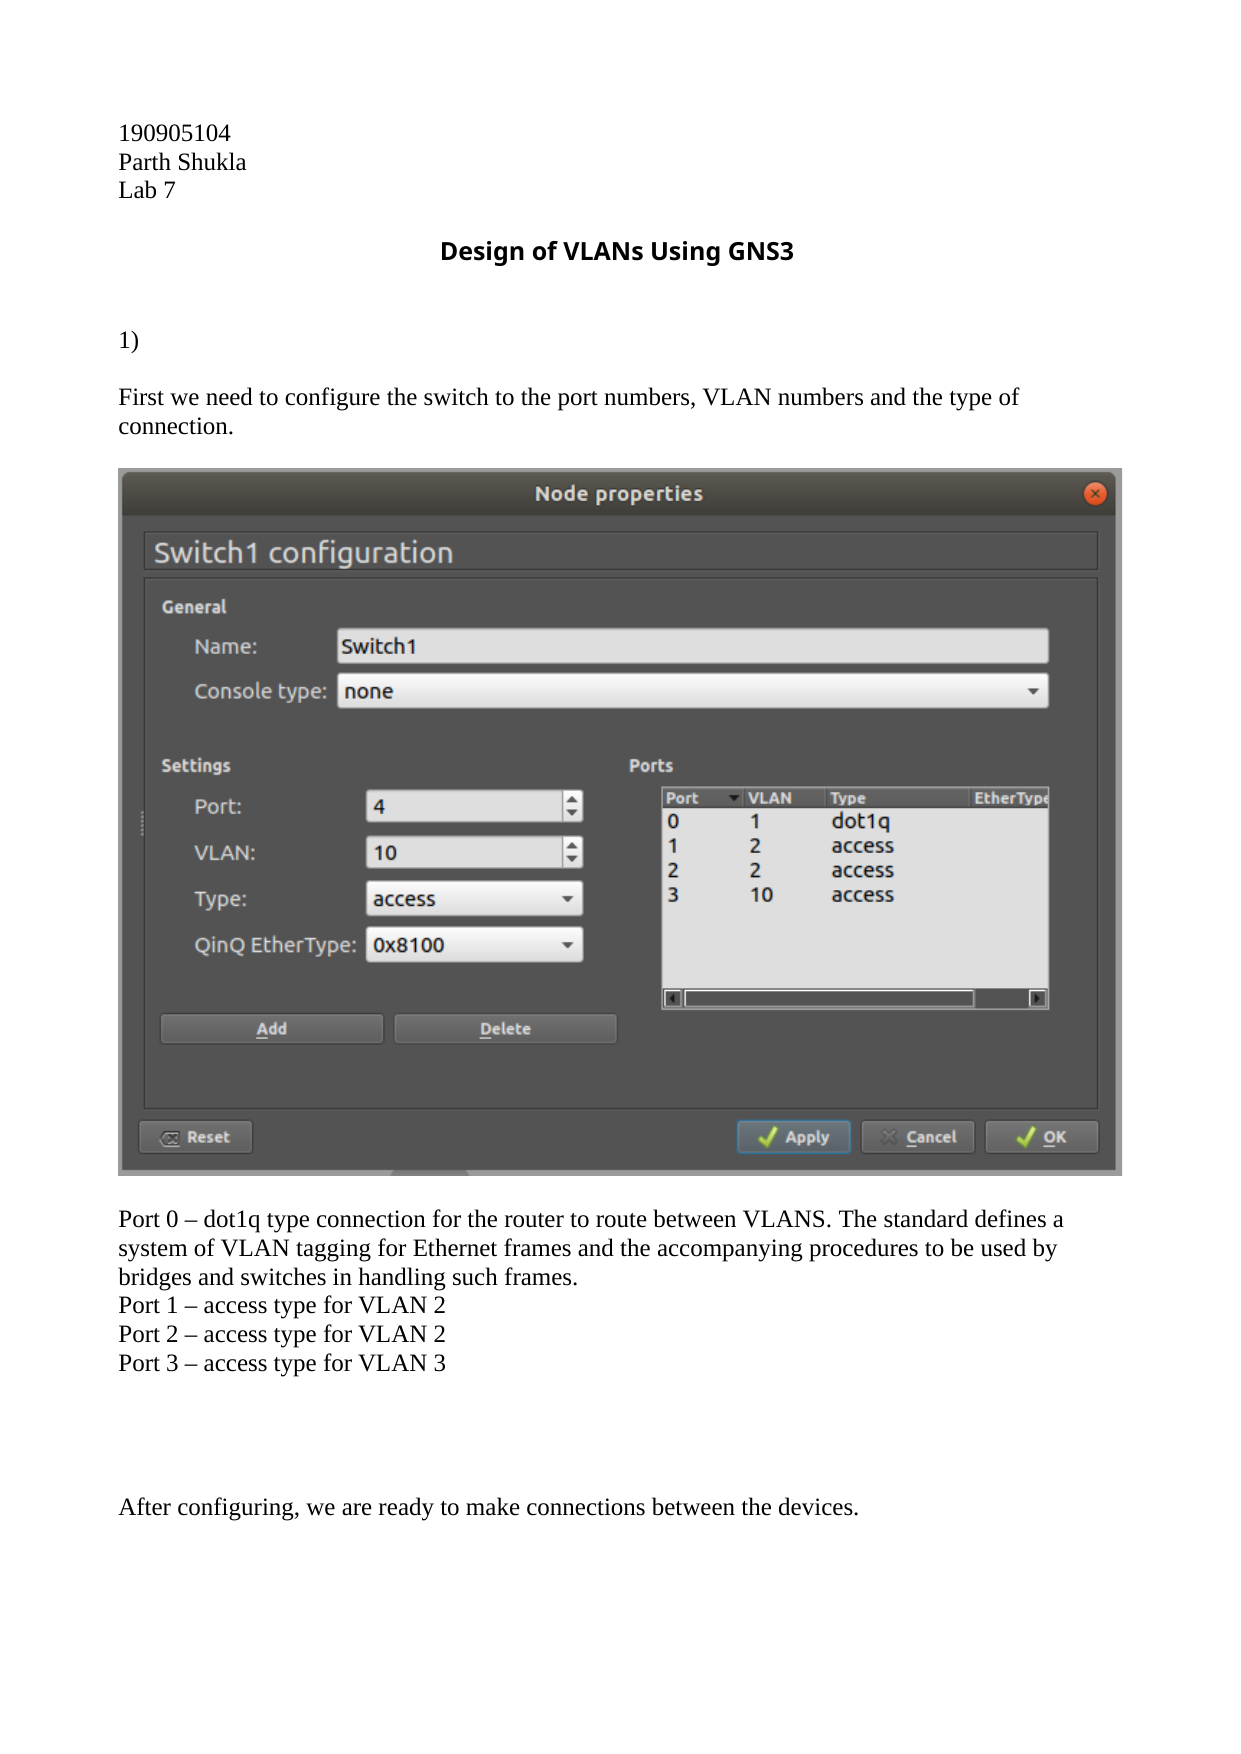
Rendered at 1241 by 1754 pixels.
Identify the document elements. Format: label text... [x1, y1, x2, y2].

text Port 3 – access type for VLAN 3 [118, 1348, 1122, 1377]
text 190905104 [118, 118, 1122, 147]
text Port 0 – dot1q type connection for the router to route between VLANS. The standard defines a system of VLAN tagging for Ethernet frames and the accompanying procedures to be used by bridges and switches in handling such frames. [118, 1204, 1122, 1291]
text First we need to configure the switch to the port numbers, VLAN numbers and the type of connection. [118, 382, 1122, 440]
text Lab 7 [118, 176, 1122, 204]
text After configuring, we are ready to make connections between the devices. [118, 1492, 1122, 1521]
text Port 2 – access type for VLAN 2 [118, 1319, 1122, 1348]
text Parth Shukla [118, 147, 1122, 176]
text 1) [118, 325, 1122, 353]
text Port 1 – access type for VLAN 2 [118, 1291, 1122, 1319]
picture [118, 468, 1123, 1176]
text Design of VLANs Using GNS3 [118, 233, 1122, 267]
